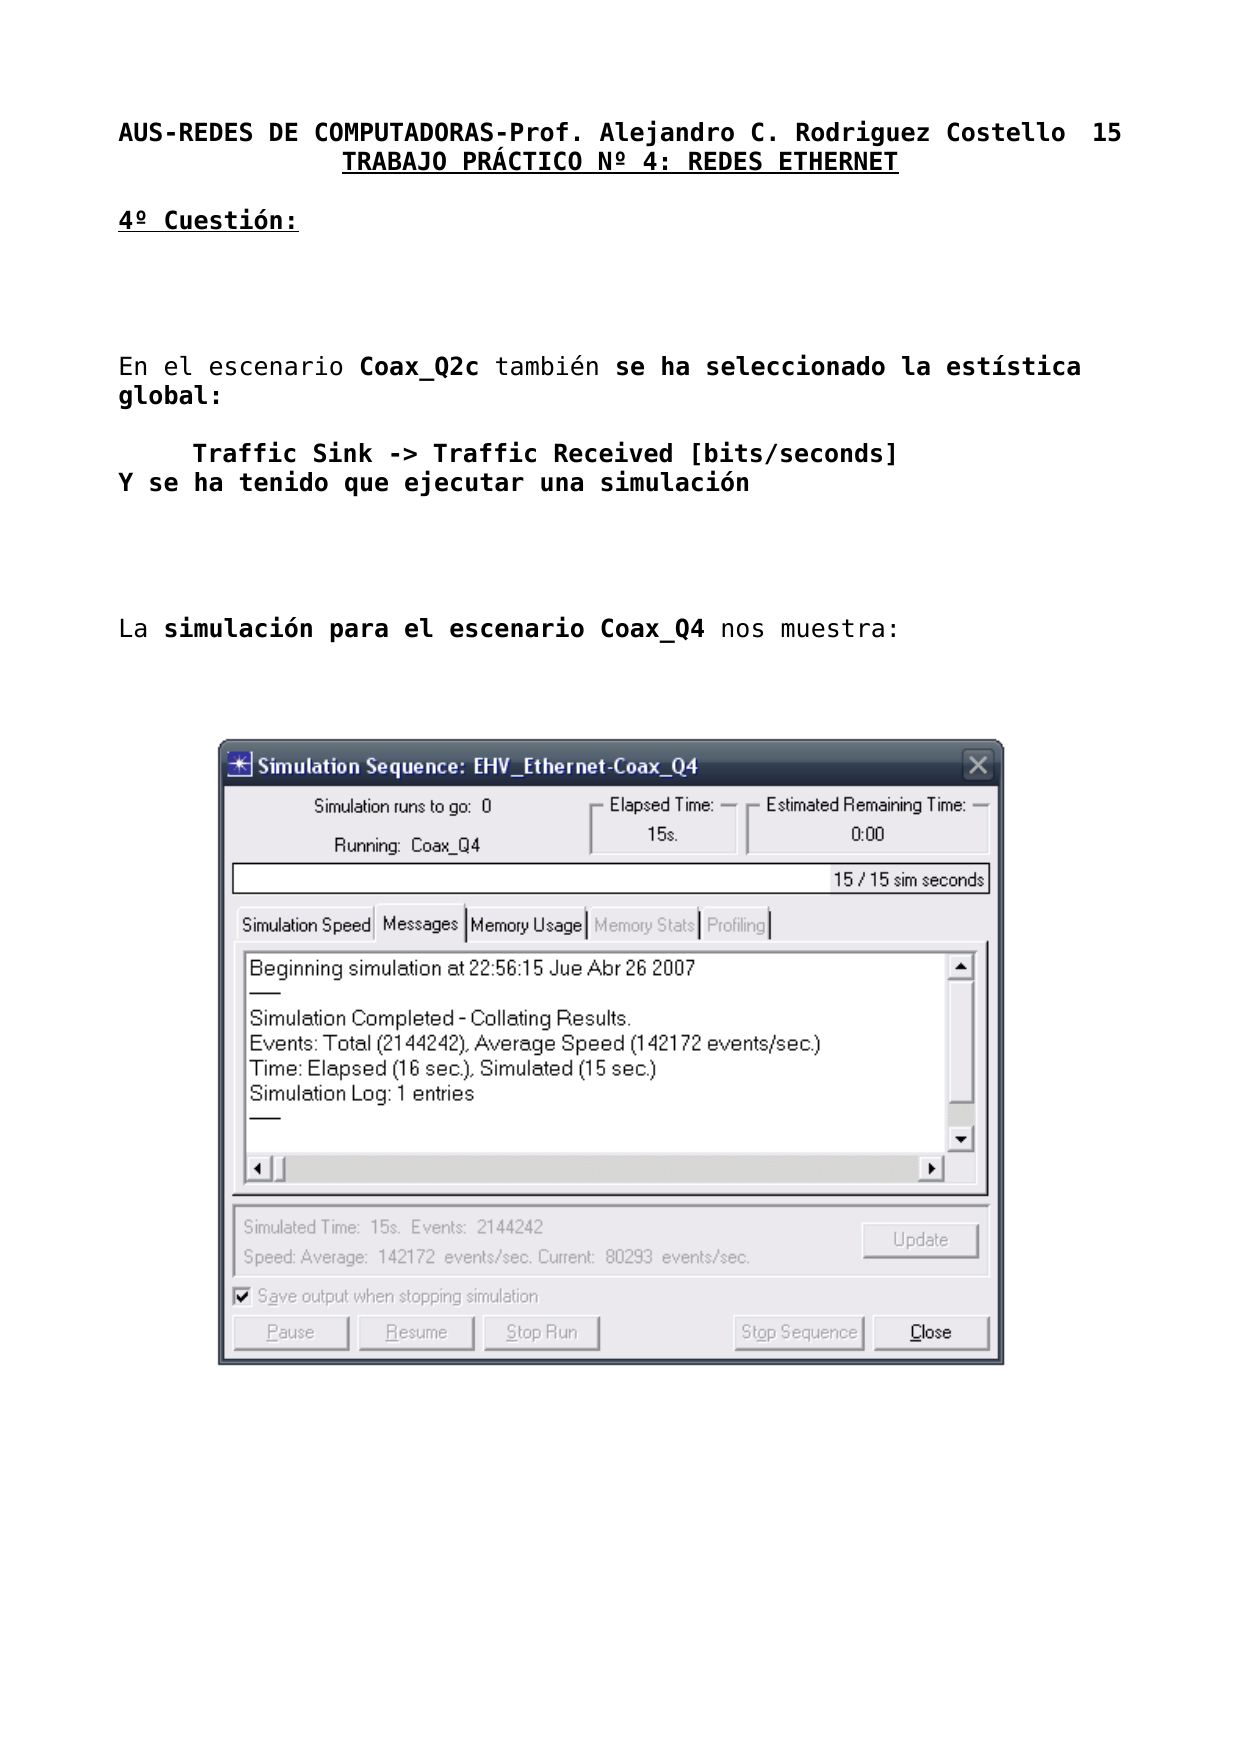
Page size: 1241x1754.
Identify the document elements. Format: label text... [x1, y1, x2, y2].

picture [209, 731, 1031, 1395]
text Y se ha tenido que ejecutar una simulación [118, 468, 1122, 498]
text Traffic Sink -> Traffic Received [bits/seconds] [118, 439, 1122, 468]
text La simulación para el escenario Coax_Q4 nos muestra: [118, 614, 1122, 643]
text En el escenario Coax_Q2c también se ha seleccionado la estística global: [118, 352, 1122, 410]
text 4º Cuestión: [118, 206, 1122, 235]
